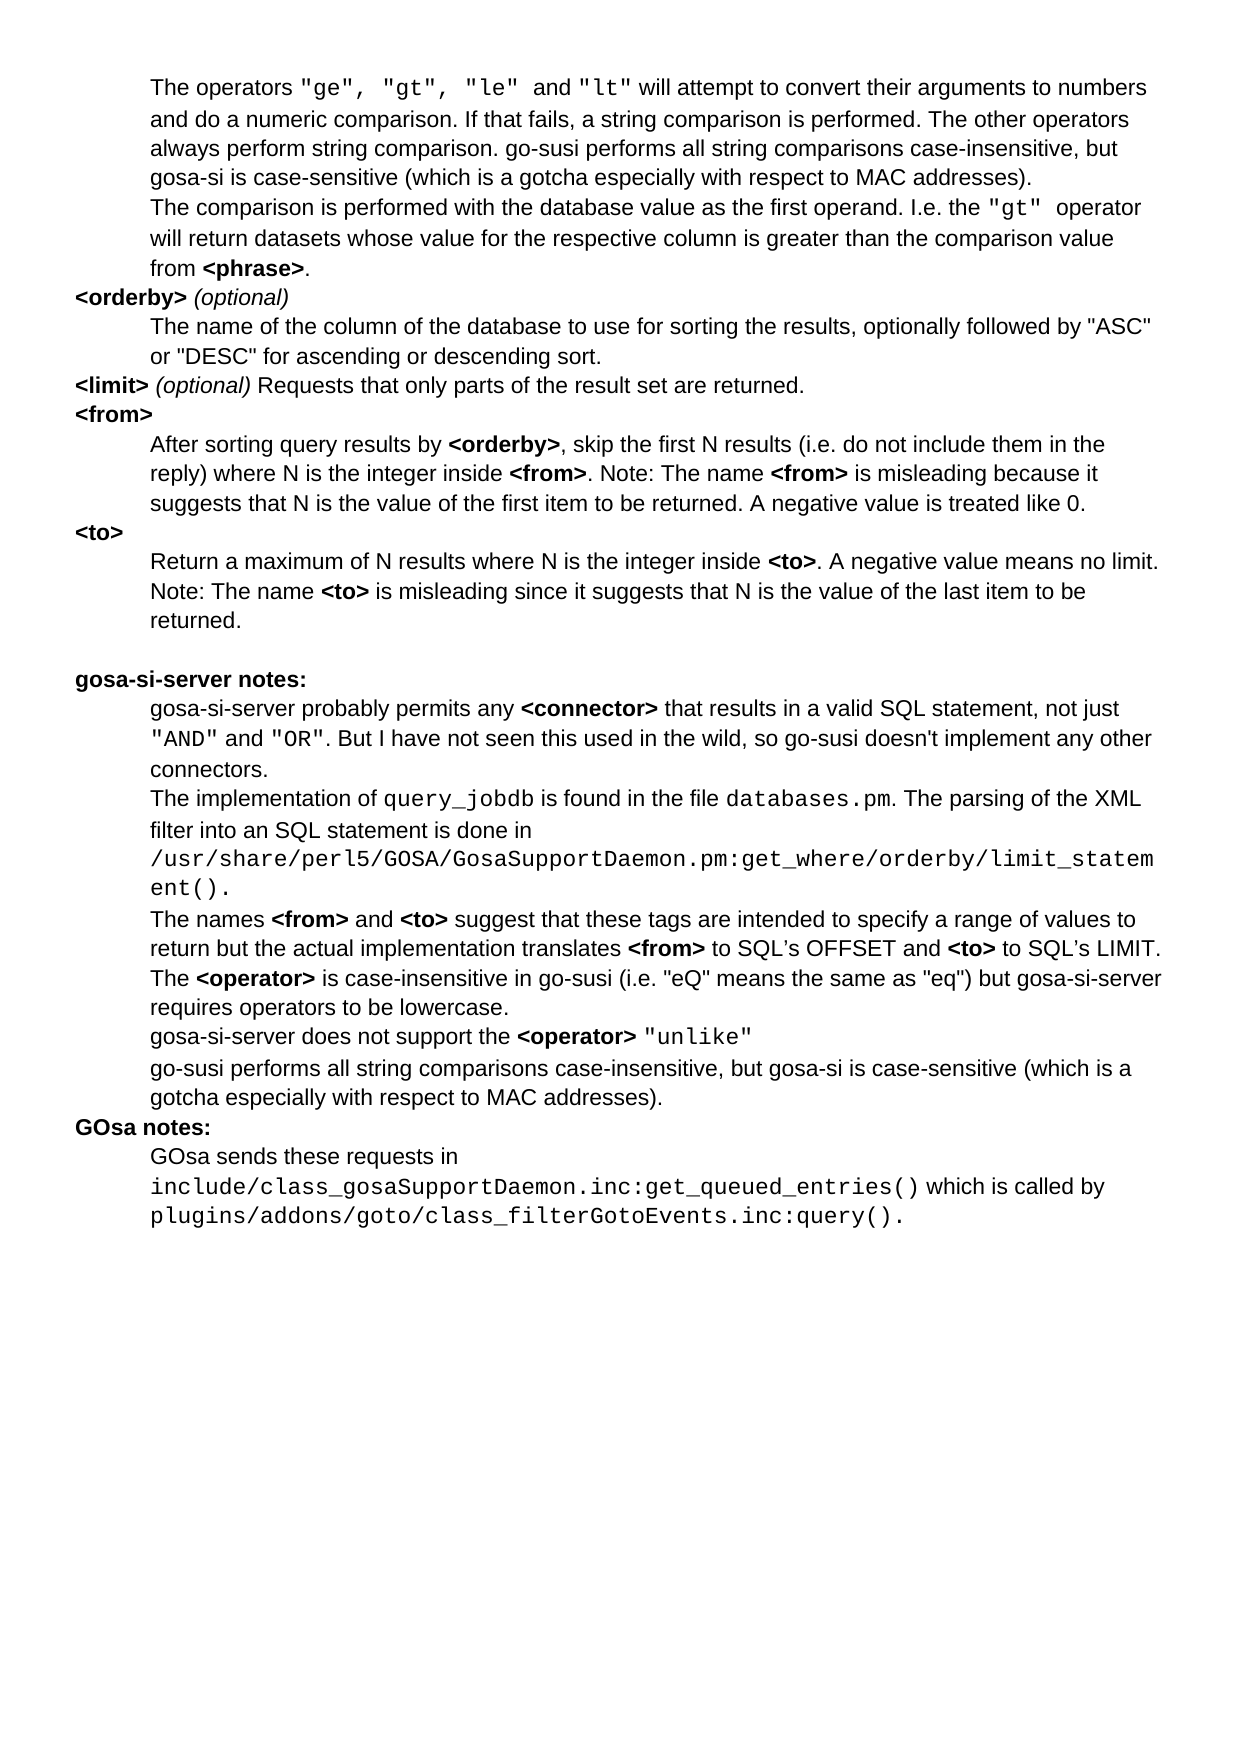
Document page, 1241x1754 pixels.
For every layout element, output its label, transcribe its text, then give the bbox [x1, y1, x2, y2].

text GOsa notes: [75, 1114, 1165, 1140]
text gosa-si-server probably permits any <connector> that results in a valid SQL statement, not just "AND" and "OR". But I have not seen this used in the wild, so go-susi doesn't implement any other connectors. [150, 696, 1165, 782]
text The name of the column of the database to use for sorting the results, optionally followed by "ASC" or "DESC" for ascending or descending sort. [150, 314, 1165, 369]
text go-susi performs all string comparisons case-insensitive, but gosa-si is case-sensitive (which is a gotcha especially with respect to MAC addresses). [150, 1056, 1165, 1111]
text The names <from> and <to> suggest that these tags are intended to specify a range of values to return but the actual implementation translates <from> to SQL’s OFFSET and <to> to SQL’s LIMIT. [150, 907, 1165, 962]
text gosa-si-server does not support the <operator> "unlike" [150, 1024, 1165, 1052]
text <orderby> (optional) [75, 285, 1165, 310]
text After sorting query results by <orderby>, skip the first N results (i.e. do not include them in the reply) where N is the integer inside <from>. Note: The name <from> is misleading because it suggests that N is the value of the first item to be returned. A negative value is treated like 0. [150, 432, 1165, 516]
text <to> [75, 520, 1165, 545]
text The <operator> is case-insensitive in go-susi (i.e. "eQ" means the same as "eq") but gosa-si-server requires operators to be lowercase. [150, 965, 1165, 1020]
text GOsa sends these requests in include/class_gosaSupportDaemon.inc:get_queued_entries() which is called by plugins/addons/goto/class_filterGotoEvents.inc:query(). [150, 1144, 1165, 1231]
text <limit> (optional) Requests that only parts of the result set are returned. [75, 373, 1165, 398]
text Return a maximum of N results where N is the integer inside <to>. A negative value means no limit. Note: The name <to> is misleading since it suggests that N is the value of the last item to be returned. [150, 549, 1165, 633]
text The implementation of query_jobdb is found in the file databases.pm. The parsing of the XML filter into an SQL statement is done in /usr/share/perl5/GOSA/GosaSupportDaemon.pm:get_where/orderby/limit_statement(). [150, 786, 1165, 903]
text The operators "ge", "gt", "le" and "lt" will attempt to convert their arguments to numbers and do a numeric comparison. If that fails, a string comparison is performed. The other operators always perform string comparison. go-susi performs all string comparisons case-insensitive, but gosa-si is case-sensitive (which is a gotcha especially with respect to MAC addresses). The comparison is performed with the database value as the first operand. I.e. the "gt" operator will return datasets whose value for the respective column is greater than the comparison value from <phrase>. [150, 75, 1165, 281]
text <from> [75, 402, 1165, 428]
text gosa-si-server notes: [75, 667, 1165, 692]
